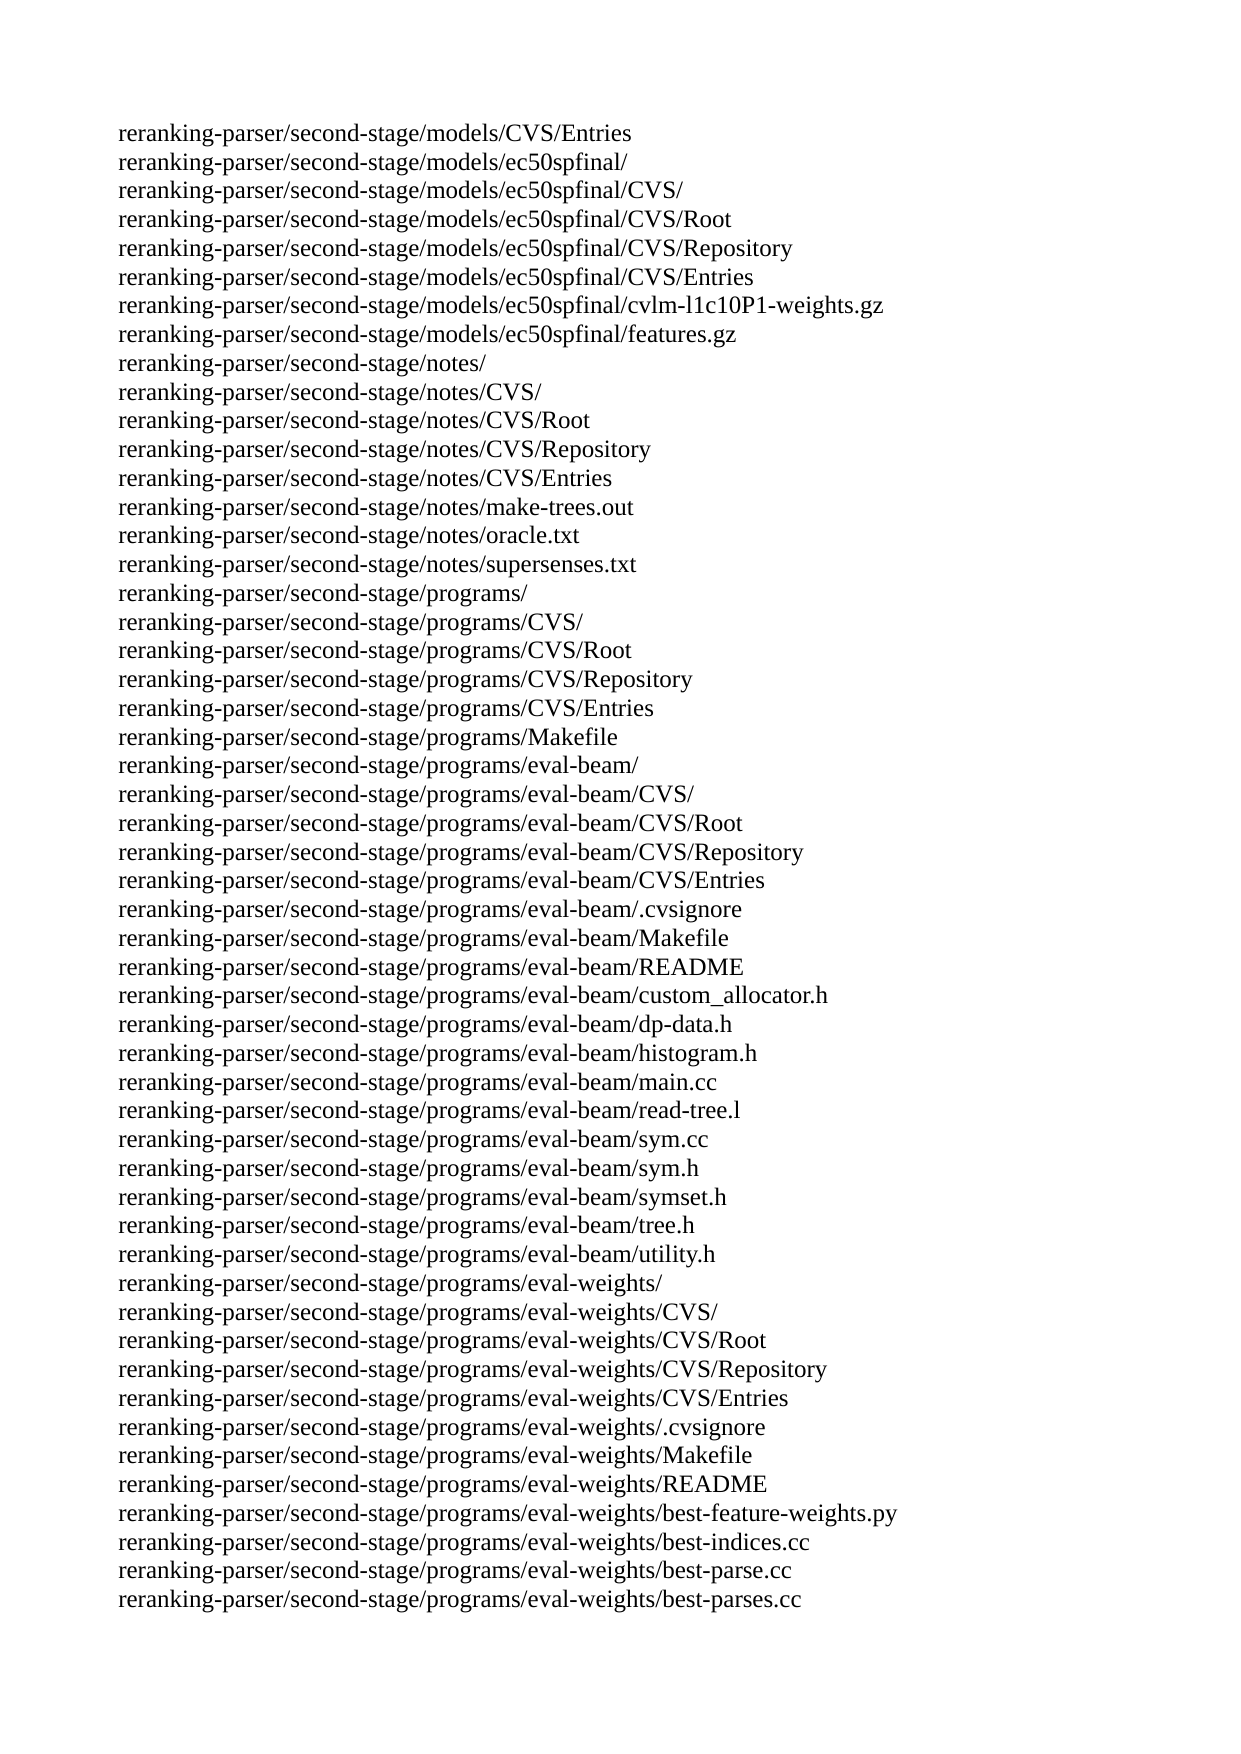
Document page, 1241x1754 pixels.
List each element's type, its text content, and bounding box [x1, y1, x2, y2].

text reranking-parser/second-stage/programs/eval-beam/main.cc [118, 1067, 1122, 1096]
text reranking-parser/second-stage/programs/eval-weights/Makefile [118, 1441, 1122, 1469]
text reranking-parser/second-stage/programs/eval-beam/custom_allocator.h [118, 981, 1122, 1009]
text reranking-parser/second-stage/models/ec50spfinal/CVS/Repository [118, 233, 1122, 262]
text reranking-parser/second-stage/notes/CVS/Entries [118, 463, 1122, 492]
text reranking-parser/second-stage/programs/eval-weights/CVS/Repository [118, 1354, 1122, 1383]
text reranking-parser/second-stage/programs/eval-beam/CVS/Repository [118, 837, 1122, 866]
text reranking-parser/second-stage/programs/eval-beam/histogram.h [118, 1038, 1122, 1067]
text reranking-parser/second-stage/programs/eval-weights/best-indices.cc [118, 1527, 1122, 1556]
text reranking-parser/second-stage/programs/CVS/Root [118, 636, 1122, 664]
text reranking-parser/second-stage/programs/eval-weights/best-parse.cc [118, 1556, 1122, 1584]
text reranking-parser/second-stage/notes/supersenses.txt [118, 549, 1122, 578]
text reranking-parser/second-stage/programs/eval-beam/README [118, 952, 1122, 981]
text reranking-parser/second-stage/notes/make-trees.out [118, 492, 1122, 521]
text reranking-parser/second-stage/programs/eval-beam/Makefile [118, 923, 1122, 952]
text reranking-parser/second-stage/programs/CVS/Entries [118, 693, 1122, 722]
text reranking-parser/second-stage/models/ec50spfinal/CVS/Entries [118, 262, 1122, 291]
text reranking-parser/second-stage/models/ec50spfinal/CVS/ [118, 176, 1122, 204]
text reranking-parser/second-stage/programs/eval-beam/utility.h [118, 1239, 1122, 1268]
text reranking-parser/second-stage/programs/CVS/Repository [118, 664, 1122, 693]
text reranking-parser/second-stage/models/ec50spfinal/CVS/Root [118, 204, 1122, 233]
text reranking-parser/second-stage/notes/ [118, 348, 1122, 377]
text reranking-parser/second-stage/notes/CVS/Repository [118, 434, 1122, 463]
text reranking-parser/second-stage/programs/eval-weights/CVS/Entries [118, 1383, 1122, 1412]
text reranking-parser/second-stage/notes/CVS/Root [118, 406, 1122, 434]
text reranking-parser/second-stage/programs/eval-beam/tree.h [118, 1211, 1122, 1239]
text reranking-parser/second-stage/programs/eval-beam/read-tree.l [118, 1096, 1122, 1124]
text reranking-parser/second-stage/programs/eval-weights/.cvsignore [118, 1412, 1122, 1441]
text reranking-parser/second-stage/programs/eval-weights/best-feature-weights.py [118, 1498, 1122, 1527]
text reranking-parser/second-stage/models/ec50spfinal/cvlm-l1c10P1-weights.gz [118, 291, 1122, 319]
text reranking-parser/second-stage/programs/eval-beam/CVS/Entries [118, 866, 1122, 894]
text reranking-parser/second-stage/programs/eval-weights/ [118, 1268, 1122, 1297]
text reranking-parser/second-stage/models/CVS/Entries [118, 118, 1122, 147]
text reranking-parser/second-stage/models/ec50spfinal/features.gz [118, 319, 1122, 348]
text reranking-parser/second-stage/programs/eval-beam/CVS/ [118, 779, 1122, 808]
text reranking-parser/second-stage/programs/eval-weights/CVS/ [118, 1297, 1122, 1326]
text reranking-parser/second-stage/programs/eval-weights/best-parses.cc [118, 1584, 1122, 1613]
text reranking-parser/second-stage/programs/eval-weights/CVS/Root [118, 1326, 1122, 1354]
text reranking-parser/second-stage/programs/eval-beam/ [118, 751, 1122, 779]
text reranking-parser/second-stage/programs/eval-beam/sym.cc [118, 1124, 1122, 1153]
text reranking-parser/second-stage/programs/eval-beam/symset.h [118, 1182, 1122, 1211]
text reranking-parser/second-stage/models/ec50spfinal/ [118, 147, 1122, 176]
text reranking-parser/second-stage/programs/eval-weights/README [118, 1469, 1122, 1498]
text reranking-parser/second-stage/programs/eval-beam/dp-data.h [118, 1009, 1122, 1038]
text reranking-parser/second-stage/programs/eval-beam/.cvsignore [118, 894, 1122, 923]
text reranking-parser/second-stage/programs/ [118, 578, 1122, 607]
text reranking-parser/second-stage/programs/CVS/ [118, 607, 1122, 636]
text reranking-parser/second-stage/programs/eval-beam/CVS/Root [118, 808, 1122, 837]
text reranking-parser/second-stage/programs/Makefile [118, 722, 1122, 751]
text reranking-parser/second-stage/programs/eval-beam/sym.h [118, 1153, 1122, 1182]
text reranking-parser/second-stage/notes/oracle.txt [118, 521, 1122, 549]
text reranking-parser/second-stage/notes/CVS/ [118, 377, 1122, 406]
